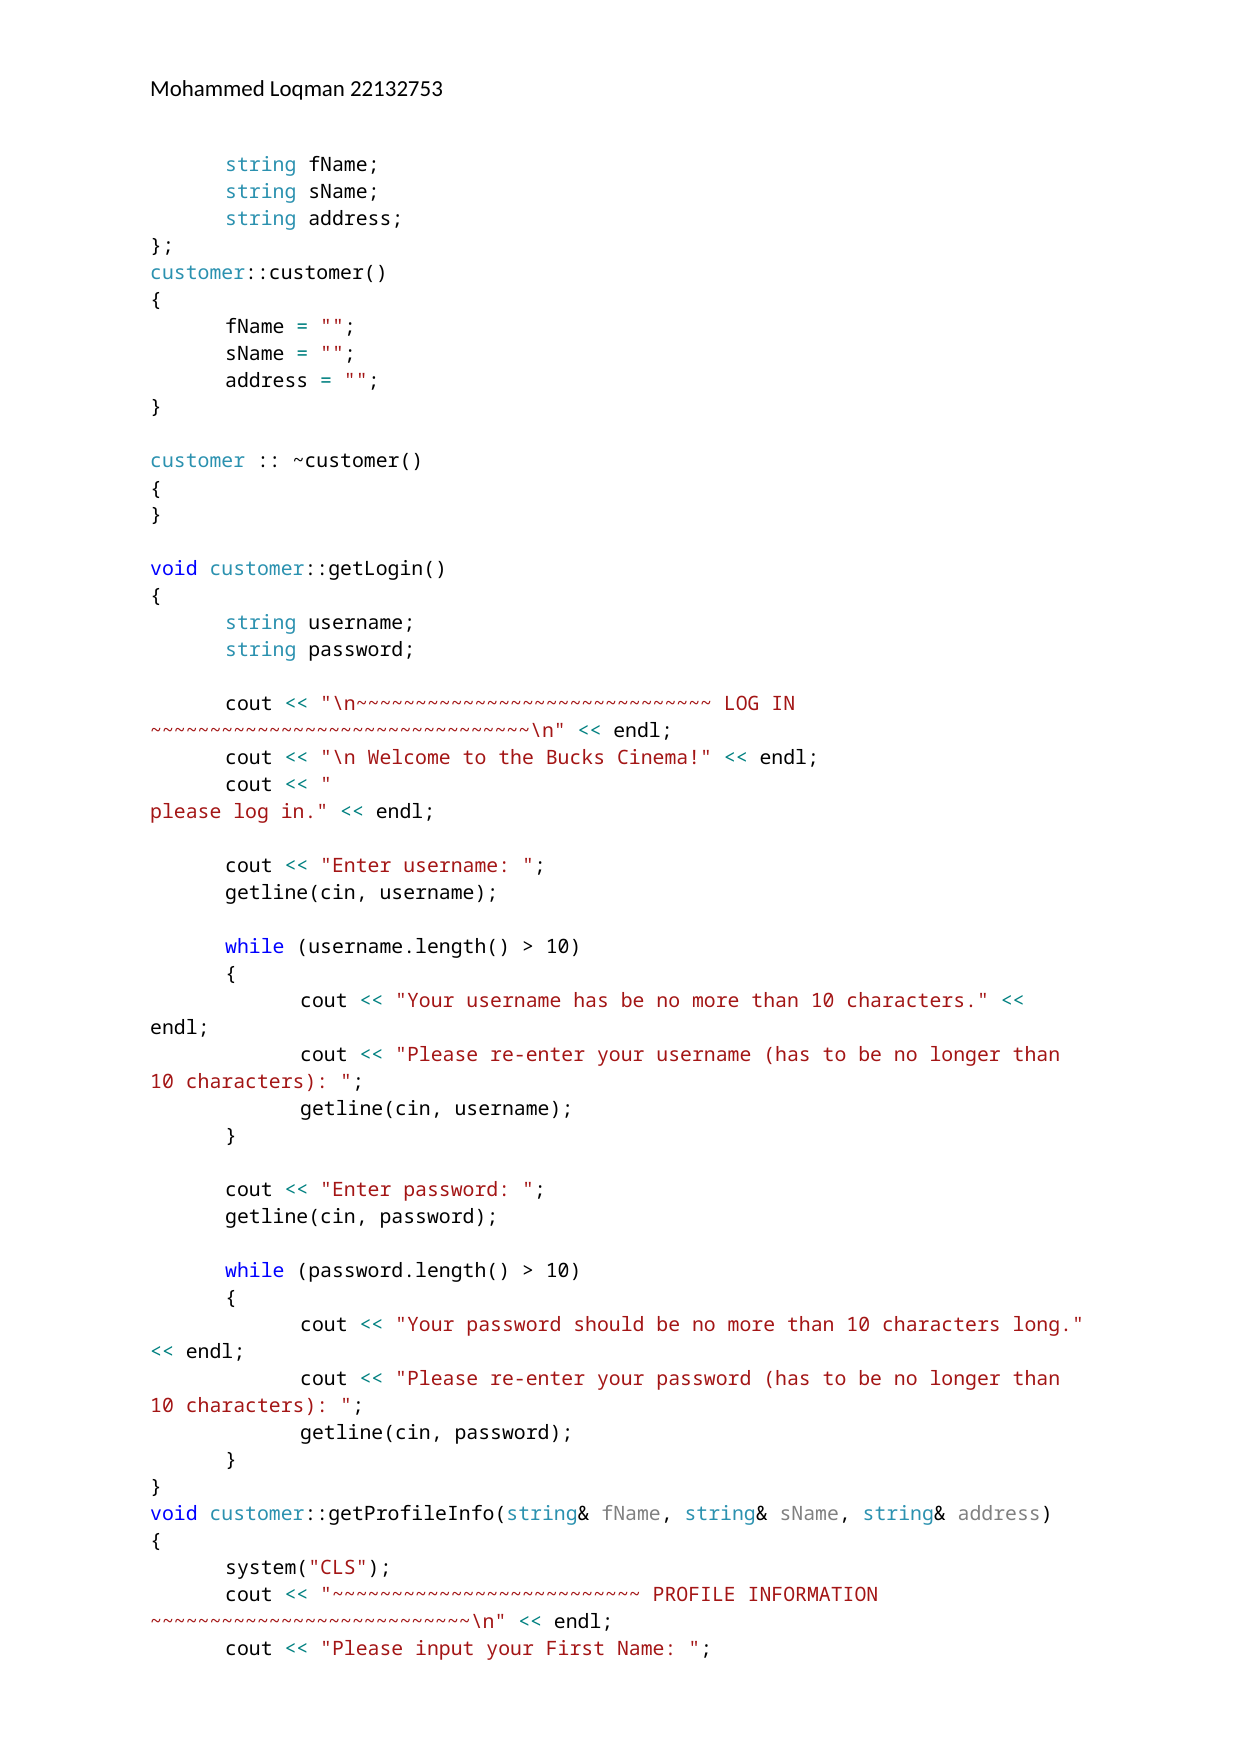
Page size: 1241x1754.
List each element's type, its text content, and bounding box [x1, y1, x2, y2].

text cout << "Enter username: "; [150, 851, 1090, 878]
text string sName; [150, 177, 1090, 204]
text fName = ""; [150, 312, 1090, 339]
text }; [150, 231, 1090, 258]
text string username; [150, 609, 1090, 636]
text while (username.length() > 10) [150, 932, 1090, 959]
text cout << "Enter password: "; [150, 1175, 1090, 1202]
text cout << "Please input your First Name: "; [150, 1634, 1090, 1661]
text getline(cin, password); [150, 1418, 1090, 1445]
text void customer::getProfileInfo(string& fName, string& sName, string& address) [150, 1499, 1090, 1526]
text cout << "Please re-enter your username (has to be no longer than 10 characters): "; [150, 1040, 1090, 1094]
text string password; [150, 636, 1090, 663]
text cout << "Please re-enter your password (has to be no longer than 10 characters): "; [150, 1364, 1090, 1418]
text void customer::getLogin() [150, 555, 1090, 582]
text } [150, 1445, 1090, 1472]
text string address; [150, 204, 1090, 231]
text { [150, 1526, 1090, 1553]
text cout << " please log in." << endl; [150, 771, 1090, 824]
text getline(cin, username); [150, 878, 1090, 905]
text } [150, 1121, 1090, 1148]
text } [150, 1472, 1090, 1499]
text customer :: ~customer() [150, 447, 1090, 474]
text cout << "\n Welcome to the Bucks Cinema!" << endl; [150, 743, 1090, 771]
text cout << "Your username has be no more than 10 characters." << endl; [150, 986, 1090, 1040]
text cout << "Your password should be no more than 10 characters long." << endl; [150, 1310, 1090, 1364]
text customer::customer() [150, 258, 1090, 285]
text getline(cin, password); [150, 1202, 1090, 1229]
text while (password.length() > 10) [150, 1256, 1090, 1283]
text { [150, 582, 1090, 609]
text } [150, 501, 1090, 528]
text getline(cin, username); [150, 1094, 1090, 1121]
text string fName; [150, 150, 1090, 177]
text cout << "~~~~~~~~~~~~~~~~~~~~~~~~~~ PROFILE INFORMATION ~~~~~~~~~~~~~~~~~~~~~~~~~~~\n" << endl; [150, 1580, 1090, 1634]
text address = ""; [150, 366, 1090, 393]
text { [150, 959, 1090, 986]
text } [150, 393, 1090, 420]
text { [150, 474, 1090, 501]
text sName = ""; [150, 339, 1090, 366]
text system("CLS"); [150, 1553, 1090, 1580]
text { [150, 1283, 1090, 1310]
text { [150, 285, 1090, 312]
text cout << "\n~~~~~~~~~~~~~~~~~~~~~~~~~~~~~~ LOG IN ~~~~~~~~~~~~~~~~~~~~~~~~~~~~~~~~\n" << endl; [150, 689, 1090, 743]
